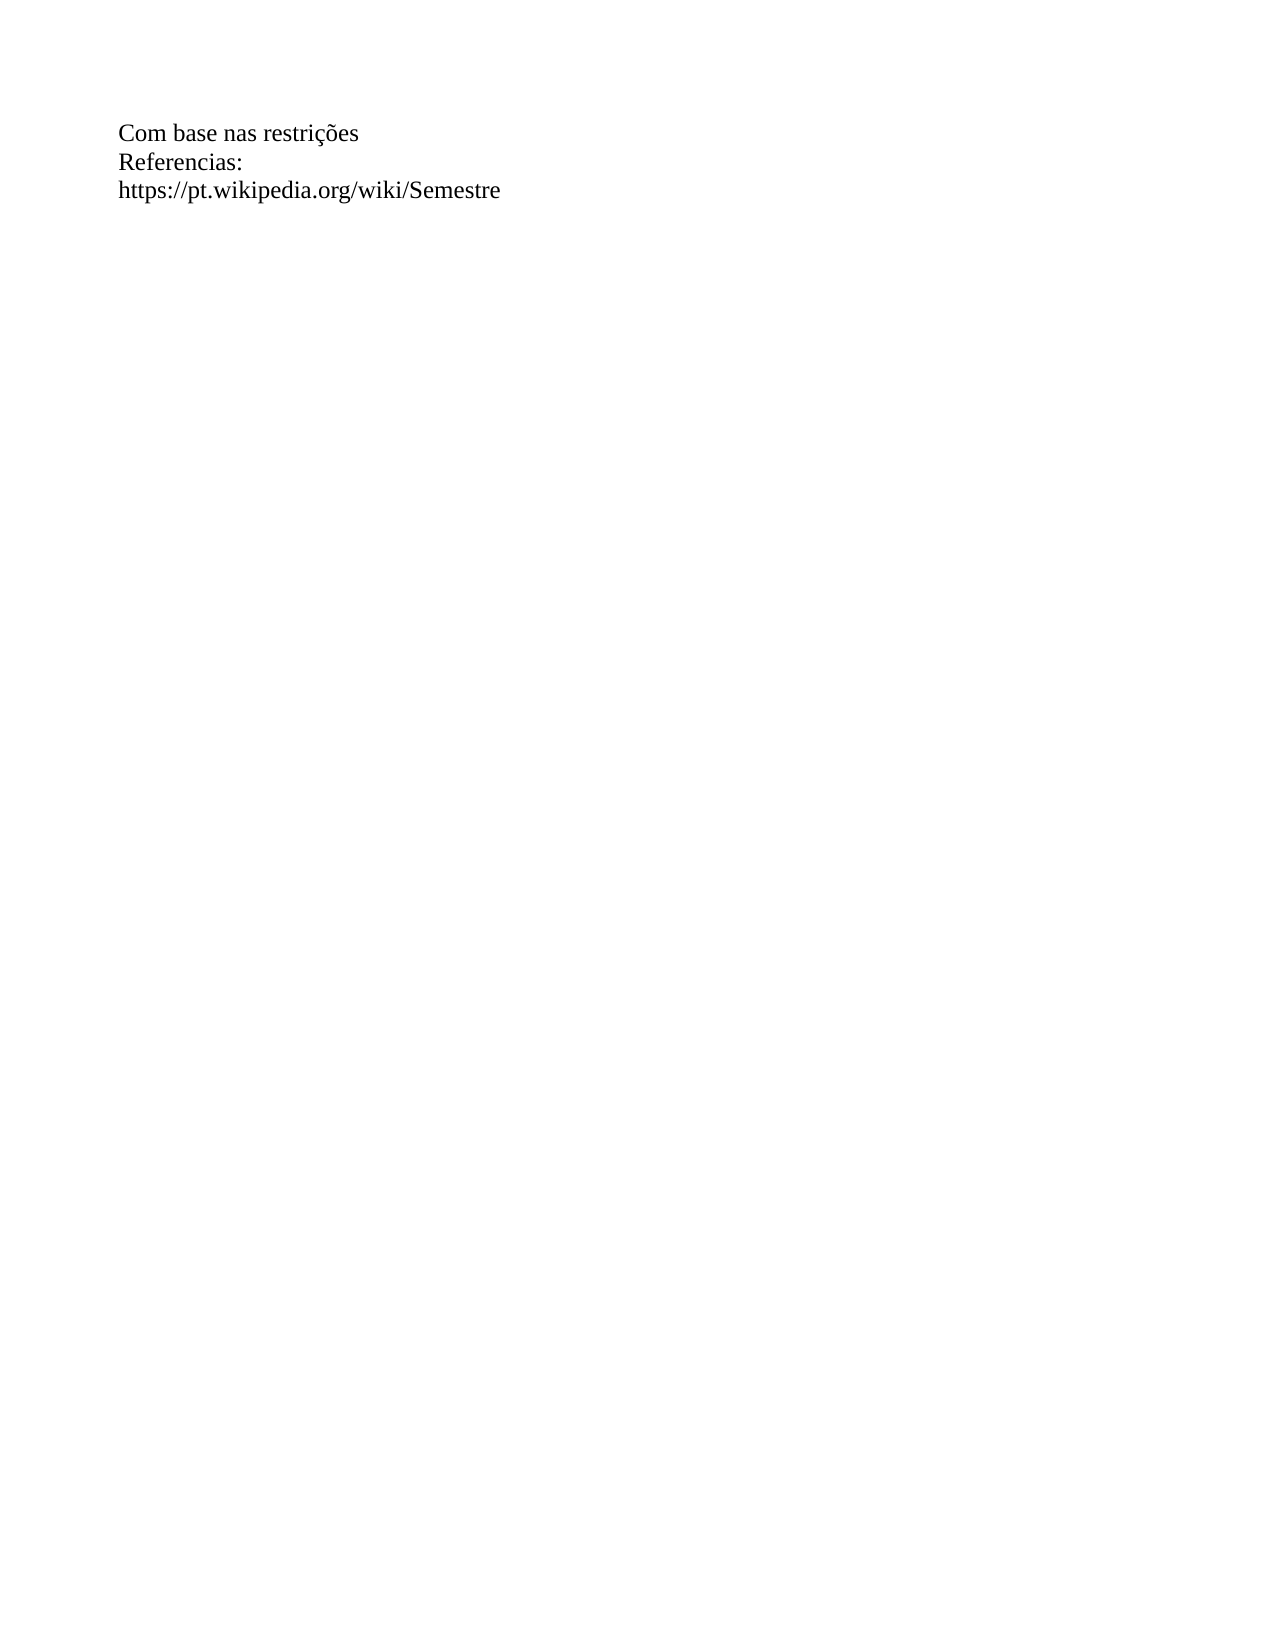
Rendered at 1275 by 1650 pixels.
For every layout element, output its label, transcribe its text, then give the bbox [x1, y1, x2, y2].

text Com base nas restrições [118, 118, 1157, 147]
text Referencias: [118, 147, 1157, 176]
text https://pt.wikipedia.org/wiki/Semestre [118, 176, 1157, 204]
